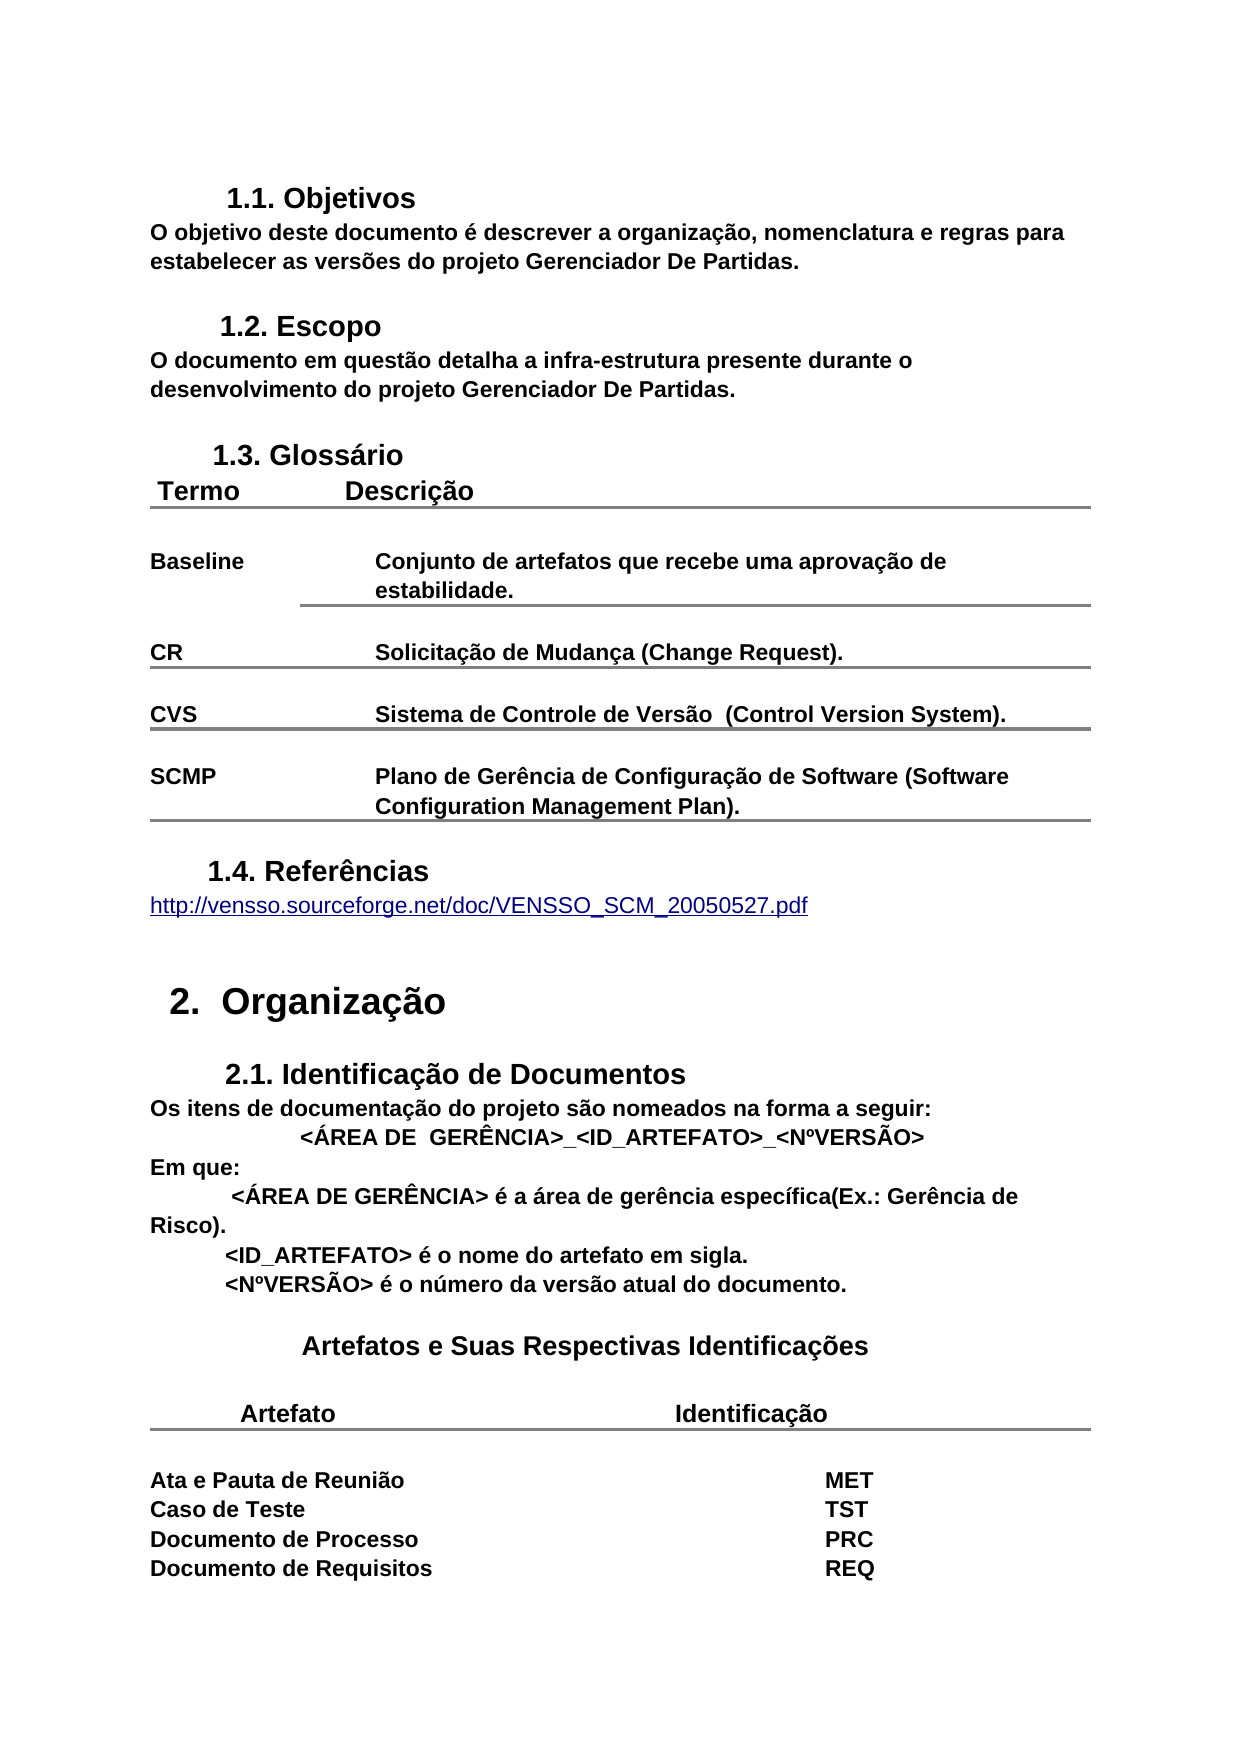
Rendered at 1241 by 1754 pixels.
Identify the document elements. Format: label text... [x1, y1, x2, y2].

text Ata e Pauta de Reunião MET [150, 1468, 1091, 1493]
text Termo Descrição [150, 476, 1091, 506]
text Caso de Teste TST [150, 1497, 1091, 1523]
text O objetivo deste documento é descrever a organização, nomenclatura e regras para estabelecer as versões do projeto Gerenciador De Partidas. [150, 219, 1091, 274]
text <ÁREA DE GERÊNCIA> é a área de gerência específica(Ex.: Gerência de Risco). [150, 1184, 1091, 1239]
text <NºVERSÃO> é o número da versão atual do documento. [150, 1272, 1091, 1298]
text 1.2. Escopo [150, 310, 1091, 343]
text Em que: [150, 1154, 1091, 1180]
text Os itens de documentação do projeto são nomeados na forma a seguir: [150, 1096, 1091, 1121]
text <ID_ARTEFATO> é o nome do artefato em sigla. [150, 1243, 1091, 1268]
text Baseline Conjunto de artefatos que recebe uma aprovação de [150, 549, 1091, 574]
text http://vensso.sourceforge.net/doc/VENSSO_SCM_20050527.pdf [150, 893, 1091, 918]
text estabilidade. [300, 578, 1091, 604]
text SCMP Plano de Gerência de Configuração de Software (Software [150, 764, 1091, 789]
text O documento em questão detalha a infra-estrutura presente durante o desenvolvimento do projeto Gerenciador De Partidas. [150, 348, 1091, 403]
text CVS Sistema de Controle de Versão (Control Version System). [150, 702, 1091, 727]
text Configuration Management Plan). [150, 793, 1091, 819]
text 1.1. Objetivos [150, 182, 1091, 215]
text Documento de Requisitos REQ [150, 1556, 1091, 1581]
text <ÁREA DE GERÊNCIA>_<ID_ARTEFATO>_<NºVERSÃO> [300, 1125, 1091, 1151]
text Artefato Identificação [150, 1400, 1091, 1428]
text 2. Organização [150, 981, 1091, 1023]
text 1.4. Referências [150, 855, 1091, 888]
text CR Solicitação de Mudança (Change Request). [150, 640, 1091, 666]
text 2.1. Identificação de Documentos [150, 1058, 1091, 1091]
text 1.3. Glossário [150, 438, 1091, 471]
text Artefatos e Suas Respectivas Identificações [225, 1331, 1091, 1361]
text Documento de Processo PRC [150, 1526, 1091, 1552]
